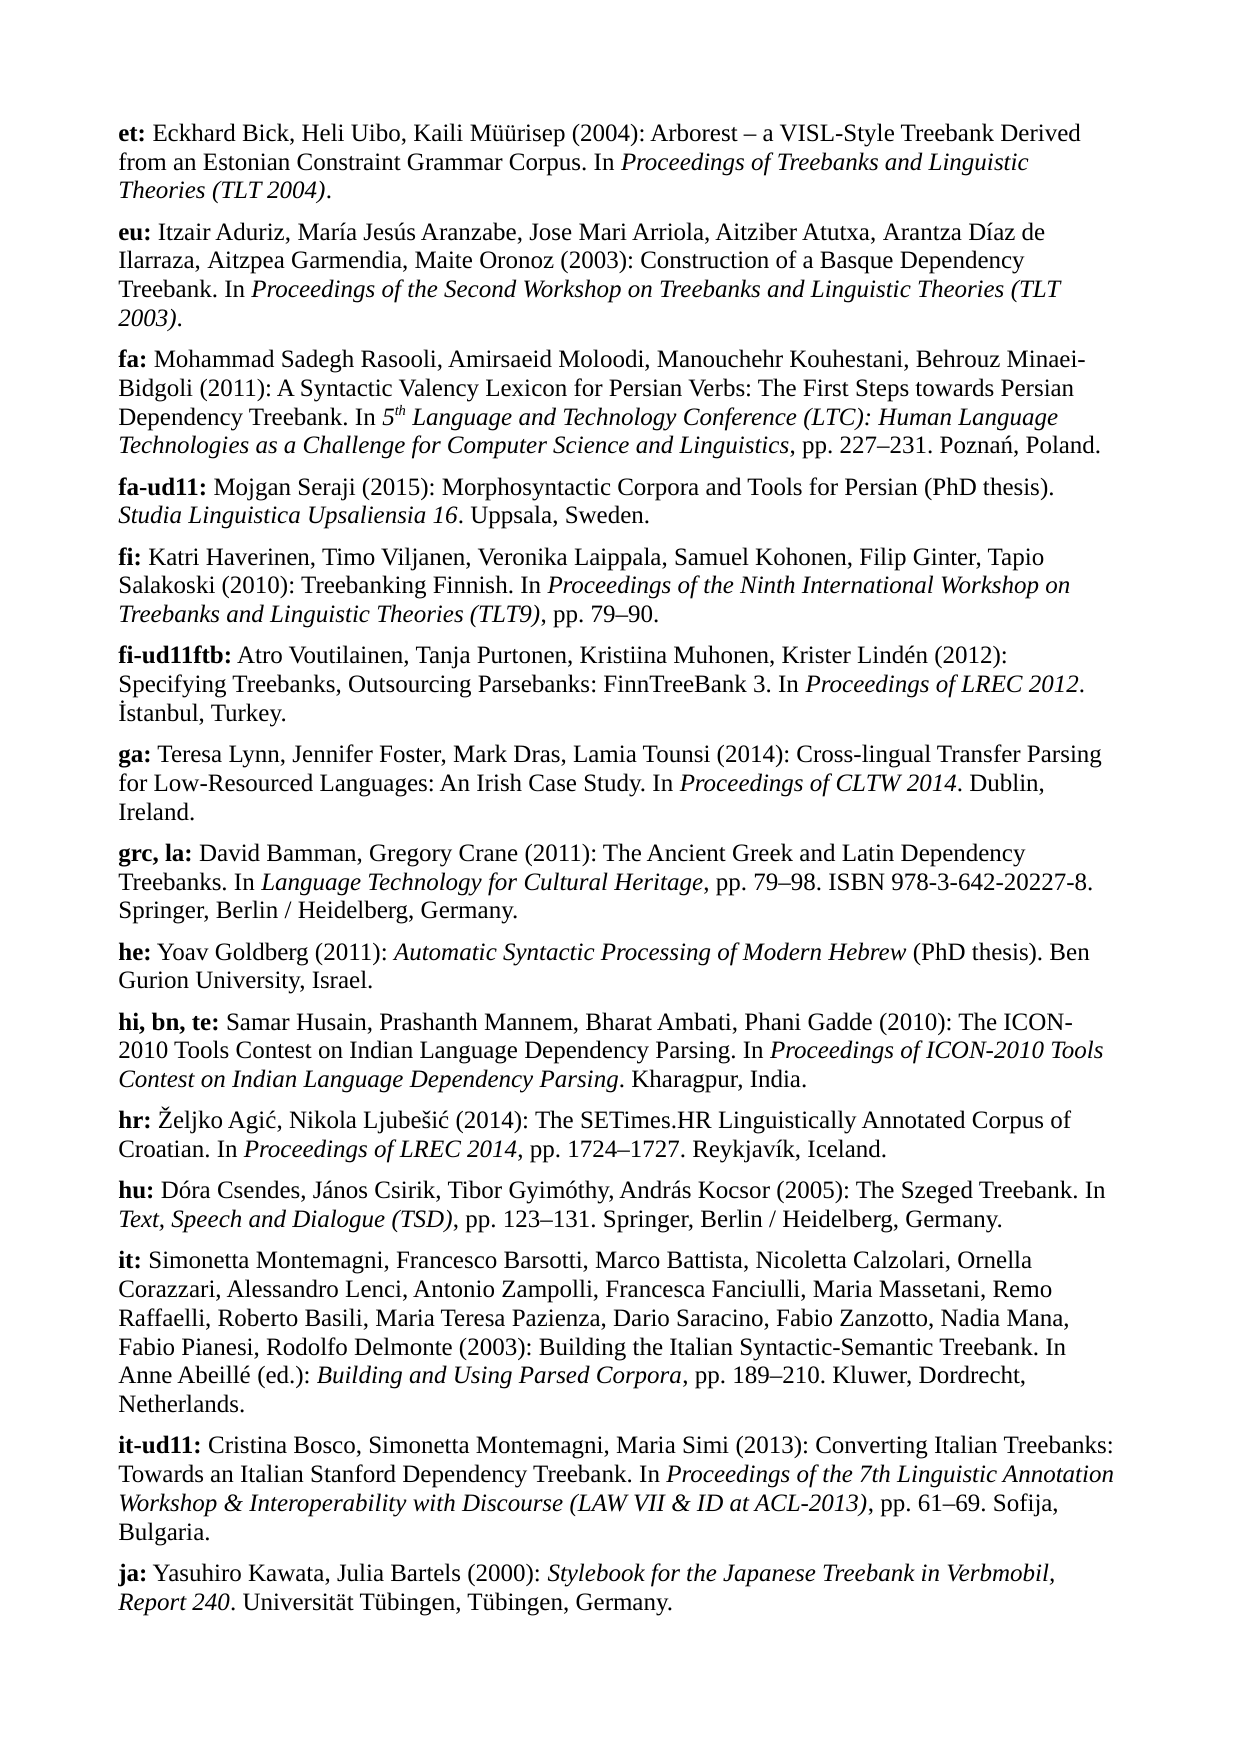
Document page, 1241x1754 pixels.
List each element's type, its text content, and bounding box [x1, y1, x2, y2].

text hu: Dóra Csendes, János Csirik, Tibor Gyimóthy, András Kocsor (2005): The Szeged Treebank. In Text, Speech and Dialogue (TSD), pp. 123–131. Springer, Berlin / Heidelberg, Germany. [118, 1176, 1122, 1233]
text it-ud11: Cristina Bosco, Simonetta Montemagni, Maria Simi (2013): Converting Italian Treebanks: Towards an Italian Stanford Dependency Treebank. In Proceedings of the 7th Linguistic Annotation Workshop & Interoperability with Discourse (LAW VII & ID at ACL-2013), pp. 61–69. Sofija, Bulgaria. [118, 1431, 1122, 1546]
text ja: Yasuhiro Kawata, Julia Bartels (2000): Stylebook for the Japanese Treebank in Verbmobil, Report 240. Universität Tübingen, Tübingen, Germany. [118, 1558, 1122, 1616]
text fi: Katri Haverinen, Timo Viljanen, Veronika Laippala, Samuel Kohonen, Filip Ginter, Tapio Salakoski (2010): Treebanking Finnish. In Proceedings of the Ninth International Workshop on Treebanks and Linguistic Theories (TLT9), pp. 79–90. [118, 542, 1122, 628]
text fa-ud11: Mojgan Seraji (2015): Morphosyntactic Corpora and Tools for Persian (PhD thesis). Studia Linguistica Upsaliensia 16. Uppsala, Sweden. [118, 472, 1122, 529]
text hi, bn, te: Samar Husain, Prashanth Mannem, Bharat Ambati, Phani Gadde (2010): The ICON-2010 Tools Contest on Indian Language Dependency Parsing. In Proceedings of ICON-2010 Tools Contest on Indian Language Dependency Parsing. Kharagpur, India. [118, 1007, 1122, 1093]
text eu: Itzair Aduriz, María Jesús Aranzabe, Jose Mari Arriola, Aitziber Atutxa, Arantza Díaz de Ilarraza, Aitzpea Garmendia, Maite Oronoz (2003): Construction of a Basque Dependency Treebank. In Proceedings of the Second Workshop on Treebanks and Linguistic Theories (TLT 2003). [118, 217, 1122, 332]
text hr: Željko Agić, Nikola Ljubešić (2014): The SETimes.HR Linguistically Annotated Corpus of Croatian. In Proceedings of LREC 2014, pp. 1724–1727. Reykjavík, Iceland. [118, 1106, 1122, 1163]
text grc, la: David Bamman, Gregory Crane (2011): The Ancient Greek and Latin Dependency Treebanks. In Language Technology for Cultural Heritage, pp. 79–98. ISBN 978-3-642-20227-8. Springer, Berlin / Heidelberg, Germany. [118, 838, 1122, 924]
text it: Simonetta Montemagni, Francesco Barsotti, Marco Battista, Nicoletta Calzolari, Ornella Corazzari, Alessandro Lenci, Antonio Zampolli, Francesca Fanciulli, Maria Massetani, Remo Raffaelli, Roberto Basili, Maria Teresa Pazienza, Dario Saracino, Fabio Zanzotto, Nadia Mana, Fabio Pianesi, Rodolfo Delmonte (2003): Building the Italian Syntactic-Semantic Treebank. In Anne Abeillé (ed.): Building and Using Parsed Corpora, pp. 189–210. Kluwer, Dordrecht, Netherlands. [118, 1246, 1122, 1418]
text fi-ud11ftb: Atro Voutilainen, Tanja Purtonen, Kristiina Muhonen, Krister Lindén (2012): Specifying Treebanks, Outsourcing Parsebanks: FinnTreeBank 3. In Proceedings of LREC 2012. İstanbul, Turkey. [118, 641, 1122, 727]
text ga: Teresa Lynn, Jennifer Foster, Mark Dras, Lamia Tounsi (2014): Cross-lingual Transfer Parsing for Low-Resourced Languages: An Irish Case Study. In Proceedings of CLTW 2014. Dublin, Ireland. [118, 739, 1122, 826]
text he: Yoav Goldberg (2011): Automatic Syntactic Processing of Modern Hebrew (PhD thesis). Ben Gurion University, Israel. [118, 937, 1122, 994]
text fa: Mohammad Sadegh Rasooli, Amirsaeid Moloodi, Manouchehr Kouhestani, Behrouz Minaei-Bidgoli (2011): A Syntactic Valency Lexicon for Persian Verbs: The First Steps towards Persian Dependency Treebank. In 5th Language and Technology Conference (LTC): Human Language Technologies as a Challenge for Computer Science and Linguistics, pp. 227–231. Poznań, Poland. [118, 344, 1122, 459]
text et: Eckhard Bick, Heli Uibo, Kaili Müürisep (2004): Arborest – a VISL-Style Treebank Derived from an Estonian Constraint Grammar Corpus. In Proceedings of Treebanks and Linguistic Theories (TLT 2004). [118, 118, 1122, 204]
